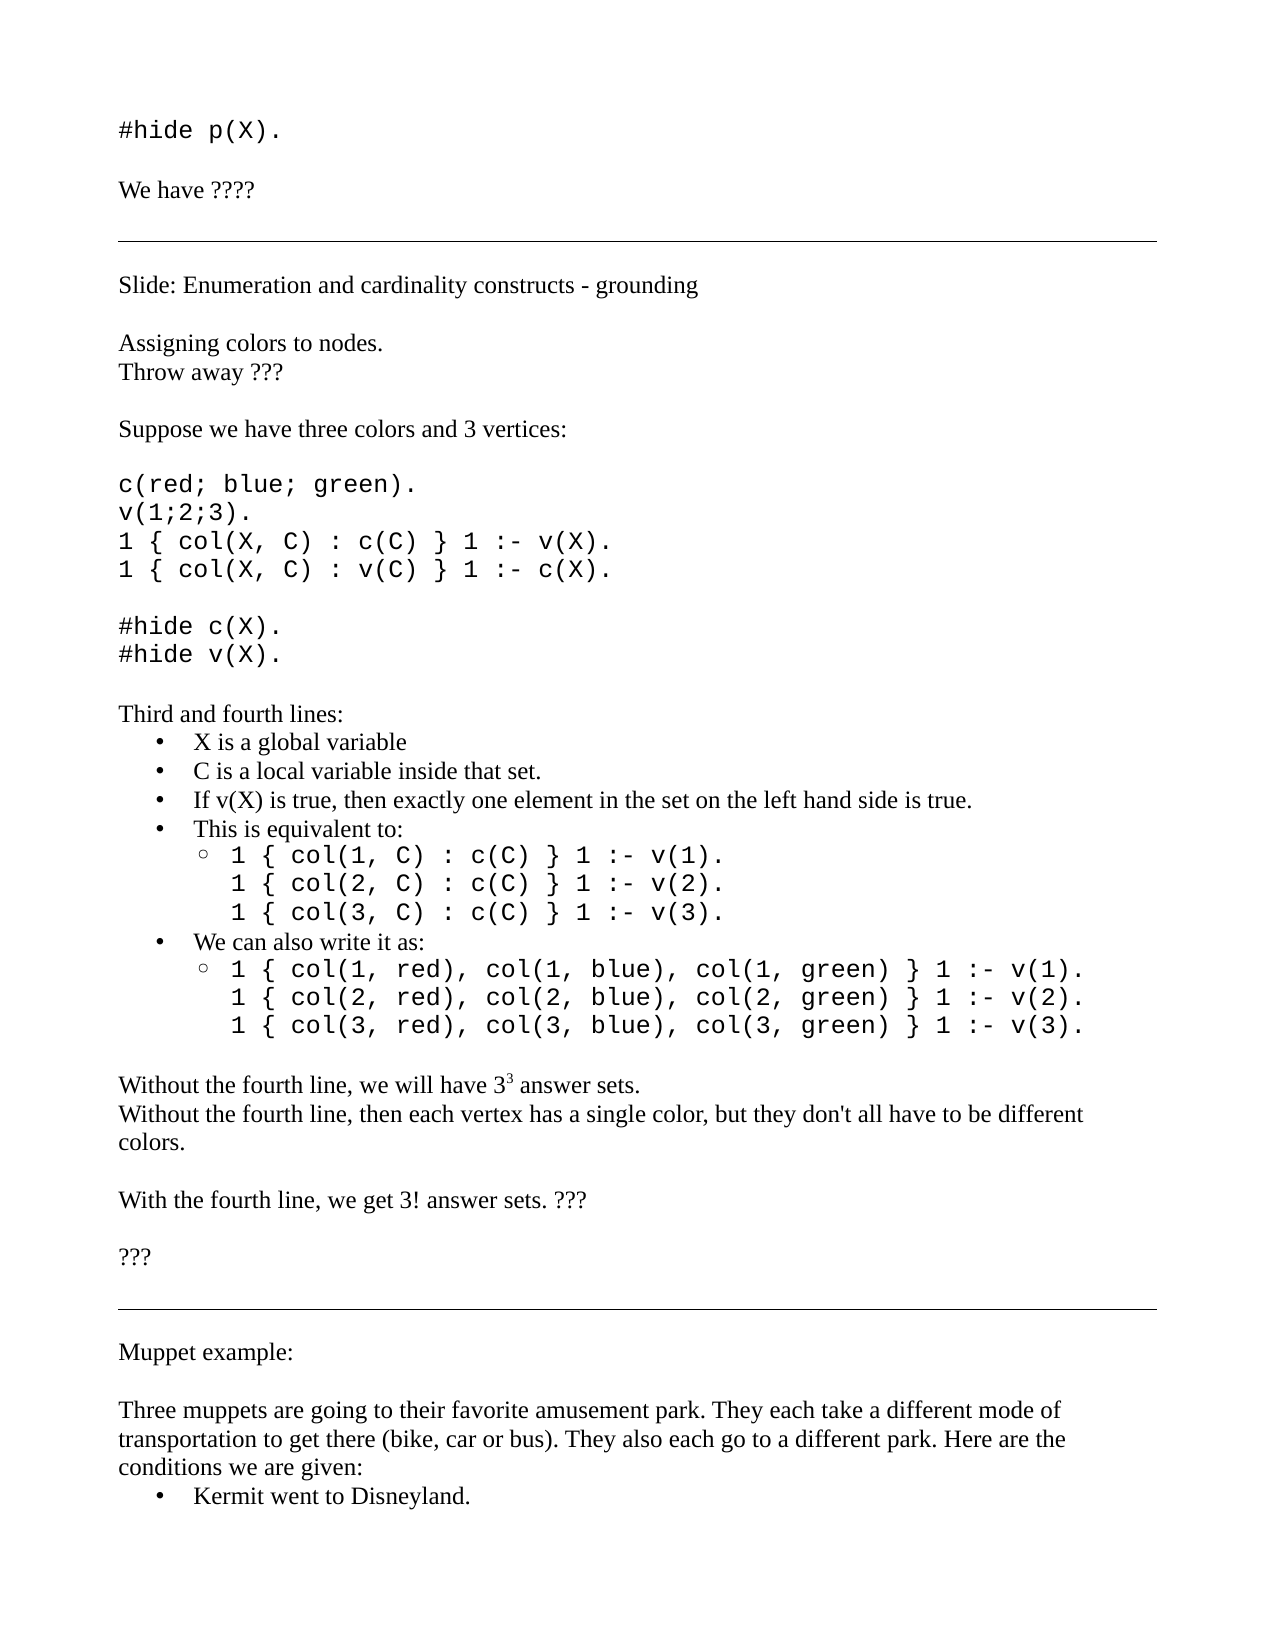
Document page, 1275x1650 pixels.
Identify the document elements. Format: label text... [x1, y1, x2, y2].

list 1 { col(1, C) : c(C) } 1 :- v(1). 1 { col(2, C) : c(C) } 1 :- v(2). 1 { col(3, C) : c(C) } 1 :- v(3). [193, 842, 1157, 927]
text #hide v(X). [118, 642, 1157, 670]
list Kermit went to Disneyland. [156, 1481, 1157, 1510]
text Without the fourth line, then each vertex has a single color, but they don't all have to be different colors. [118, 1099, 1157, 1156]
text Throw away ??? [118, 357, 1157, 385]
text Assigning colors to nodes. [118, 328, 1157, 357]
list We can also write it as: [156, 927, 1157, 956]
text #hide p(X). [118, 118, 1157, 146]
text 1 { col(X, C) : v(C) } 1 :- c(X). [118, 557, 1157, 585]
list 1 { col(1, red), col(1, blue), col(1, green) } 1 :- v(1). 1 { col(2, red), col(2, blue), col(2, green) } 1 :- v(2). 1 { col(3, red), col(3, blue), col(3, green) } 1 :- v(3). [193, 956, 1157, 1041]
text v(1;2;3). [118, 500, 1157, 528]
text We have ???? [118, 175, 1157, 204]
list This is equivalent to: [156, 814, 1157, 842]
text Three muppets are going to their favorite amusement park. They each take a different mode of transportation to get there (bike, car or bus). They also each go to a different park. Here are the conditions we are given: [118, 1395, 1157, 1481]
text Suppose we have three colors and 3 vertices: [118, 414, 1157, 443]
list If v(X) is true, then exactly one element in the set on the left hand side is true. [156, 785, 1157, 814]
text Muppet example: [118, 1337, 1157, 1366]
text c(red; blue; green). [118, 472, 1157, 500]
list X is a global variable [156, 727, 1157, 756]
text Without the fourth line, we will have 33 answer sets. [118, 1070, 1157, 1099]
text Slide: Enumeration and cardinality constructs - grounding [118, 270, 1157, 299]
list C is a local variable inside that set. [156, 756, 1157, 785]
text With the fourth line, we get 3! answer sets. ??? [118, 1185, 1157, 1214]
text ??? [118, 1242, 1157, 1271]
text #hide c(X). [118, 613, 1157, 642]
text Third and fourth lines: [118, 699, 1157, 727]
text 1 { col(X, C) : c(C) } 1 :- v(X). [118, 528, 1157, 557]
